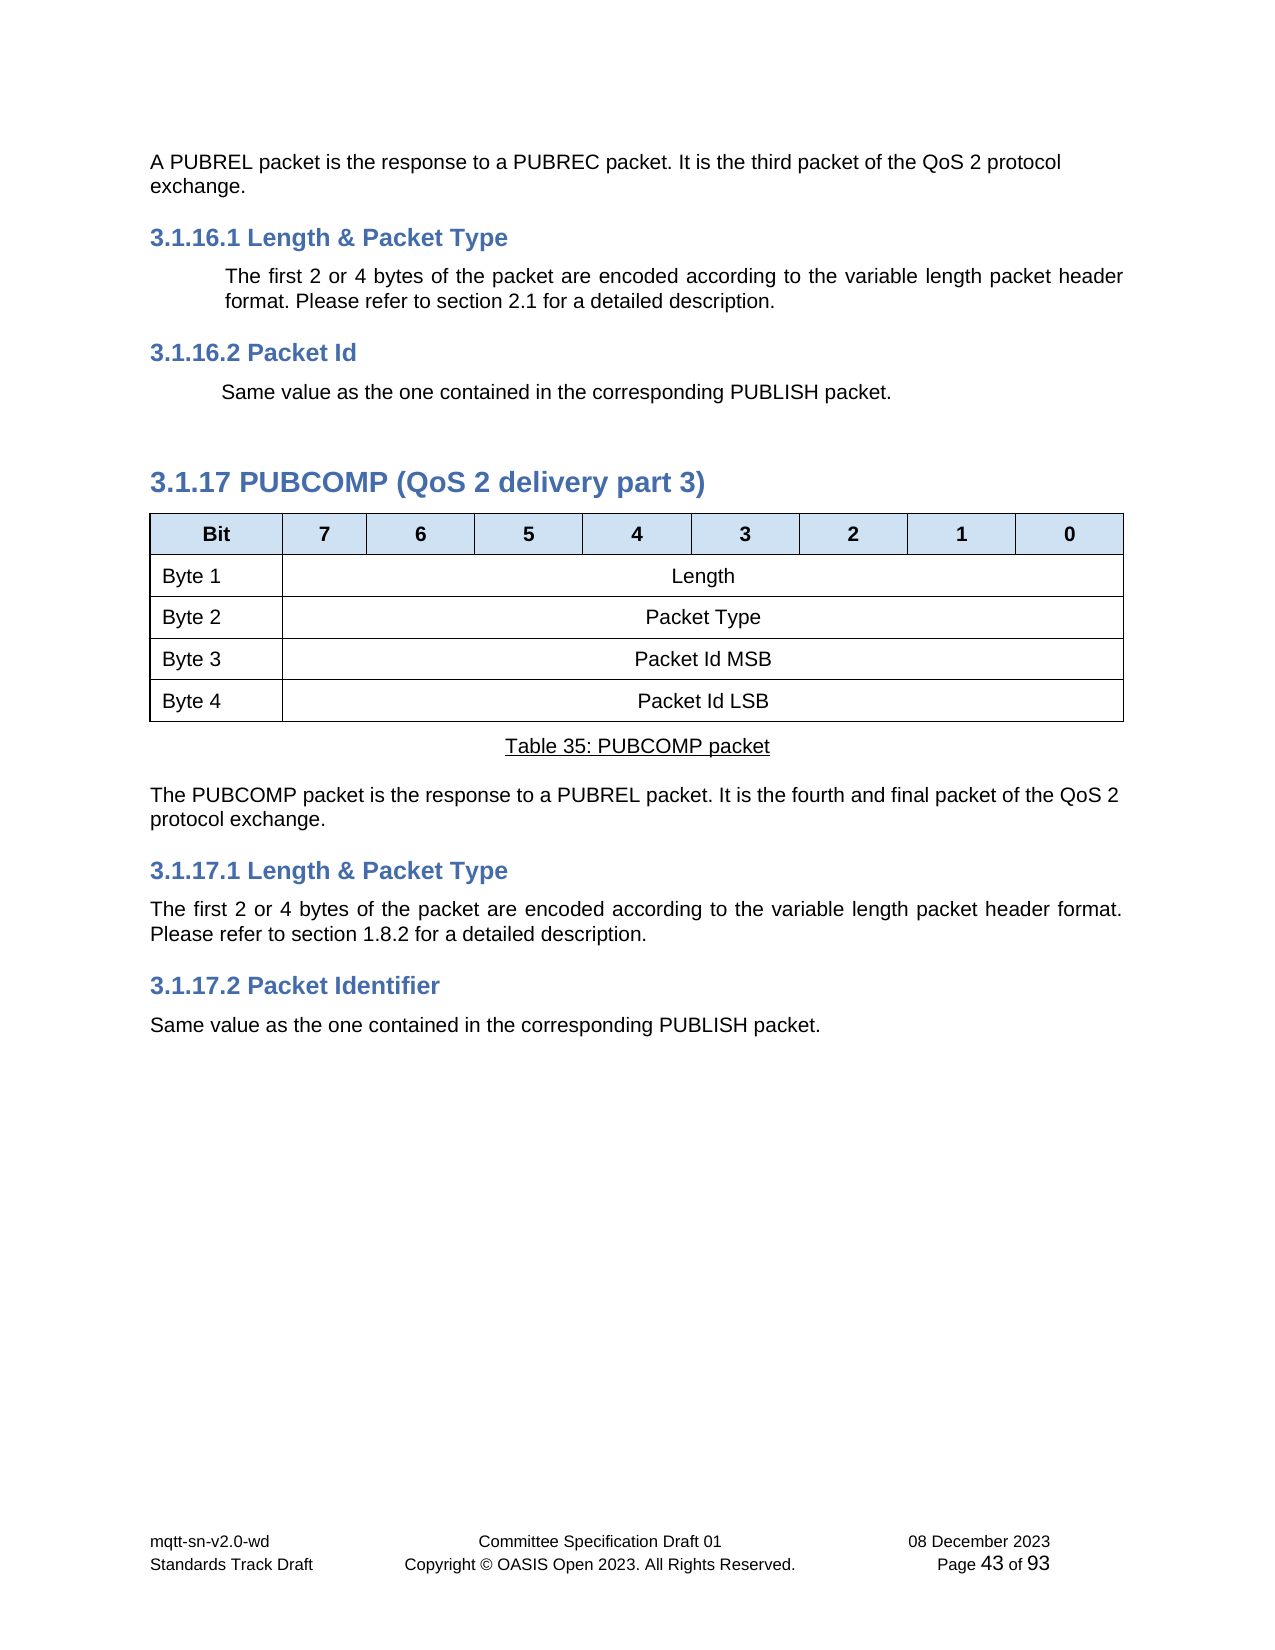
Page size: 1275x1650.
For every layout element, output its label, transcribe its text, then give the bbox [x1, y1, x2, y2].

text The PUBCOMP packet is the response to a PUBREL packet. It is the fourth and final packet of the QoS 2 protocol exchange. [150, 783, 1125, 831]
text Same value as the one contained in the corresponding PUBLISH packet. [150, 1012, 1124, 1036]
table_header 3 [692, 514, 799, 554]
table_cell Packet Id LSB [283, 680, 1123, 721]
table_cell Byte 1 [151, 555, 282, 596]
table_cell Packet Type [283, 597, 1123, 637]
subtitle 3.1.16.2 Packet Id [150, 338, 1124, 367]
table_header 0 [1016, 514, 1123, 554]
table_header 2 [800, 514, 907, 554]
subtitle 3.1.17.2 Packet Identifier [150, 971, 1124, 1000]
text A PUBREL packet is the response to a PUBREC packet. It is the third packet of the QoS 2 protocol exchange. [150, 150, 1125, 198]
subtitle 3.1.17 PUBCOMP (QoS 2 delivery part 3) [150, 465, 1124, 498]
table_cell Length [283, 555, 1123, 596]
table_header 5 [475, 514, 582, 554]
table_cell Packet Id MSB [283, 639, 1123, 679]
table_header Bit [151, 514, 282, 554]
table_cell Byte 3 [151, 639, 282, 679]
text Table 35: PUBCOMP packet [150, 734, 1125, 758]
text Same value as the one contained in the corresponding PUBLISH packet. [221, 379, 1124, 403]
text The first 2 or 4 bytes of the packet are encoded according to the variable length packet header format. Please refer to section 2.1 for a detailed description. [225, 264, 1124, 313]
subtitle 3.1.16.1 Length & Packet Type [150, 223, 1124, 252]
table_header 7 [283, 514, 366, 554]
table_header 4 [583, 514, 691, 554]
text The first 2 or 4 bytes of the packet are encoded according to the variable length packet header format. Please refer to section 1.8.2 for a detailed description. [150, 897, 1124, 946]
subtitle 3.1.17.1 Length & Packet Type [150, 856, 1124, 884]
table_header 1 [908, 514, 1015, 554]
table_cell Byte 4 [151, 680, 282, 721]
table_cell Byte 2 [151, 597, 282, 637]
table_header 6 [367, 514, 474, 554]
